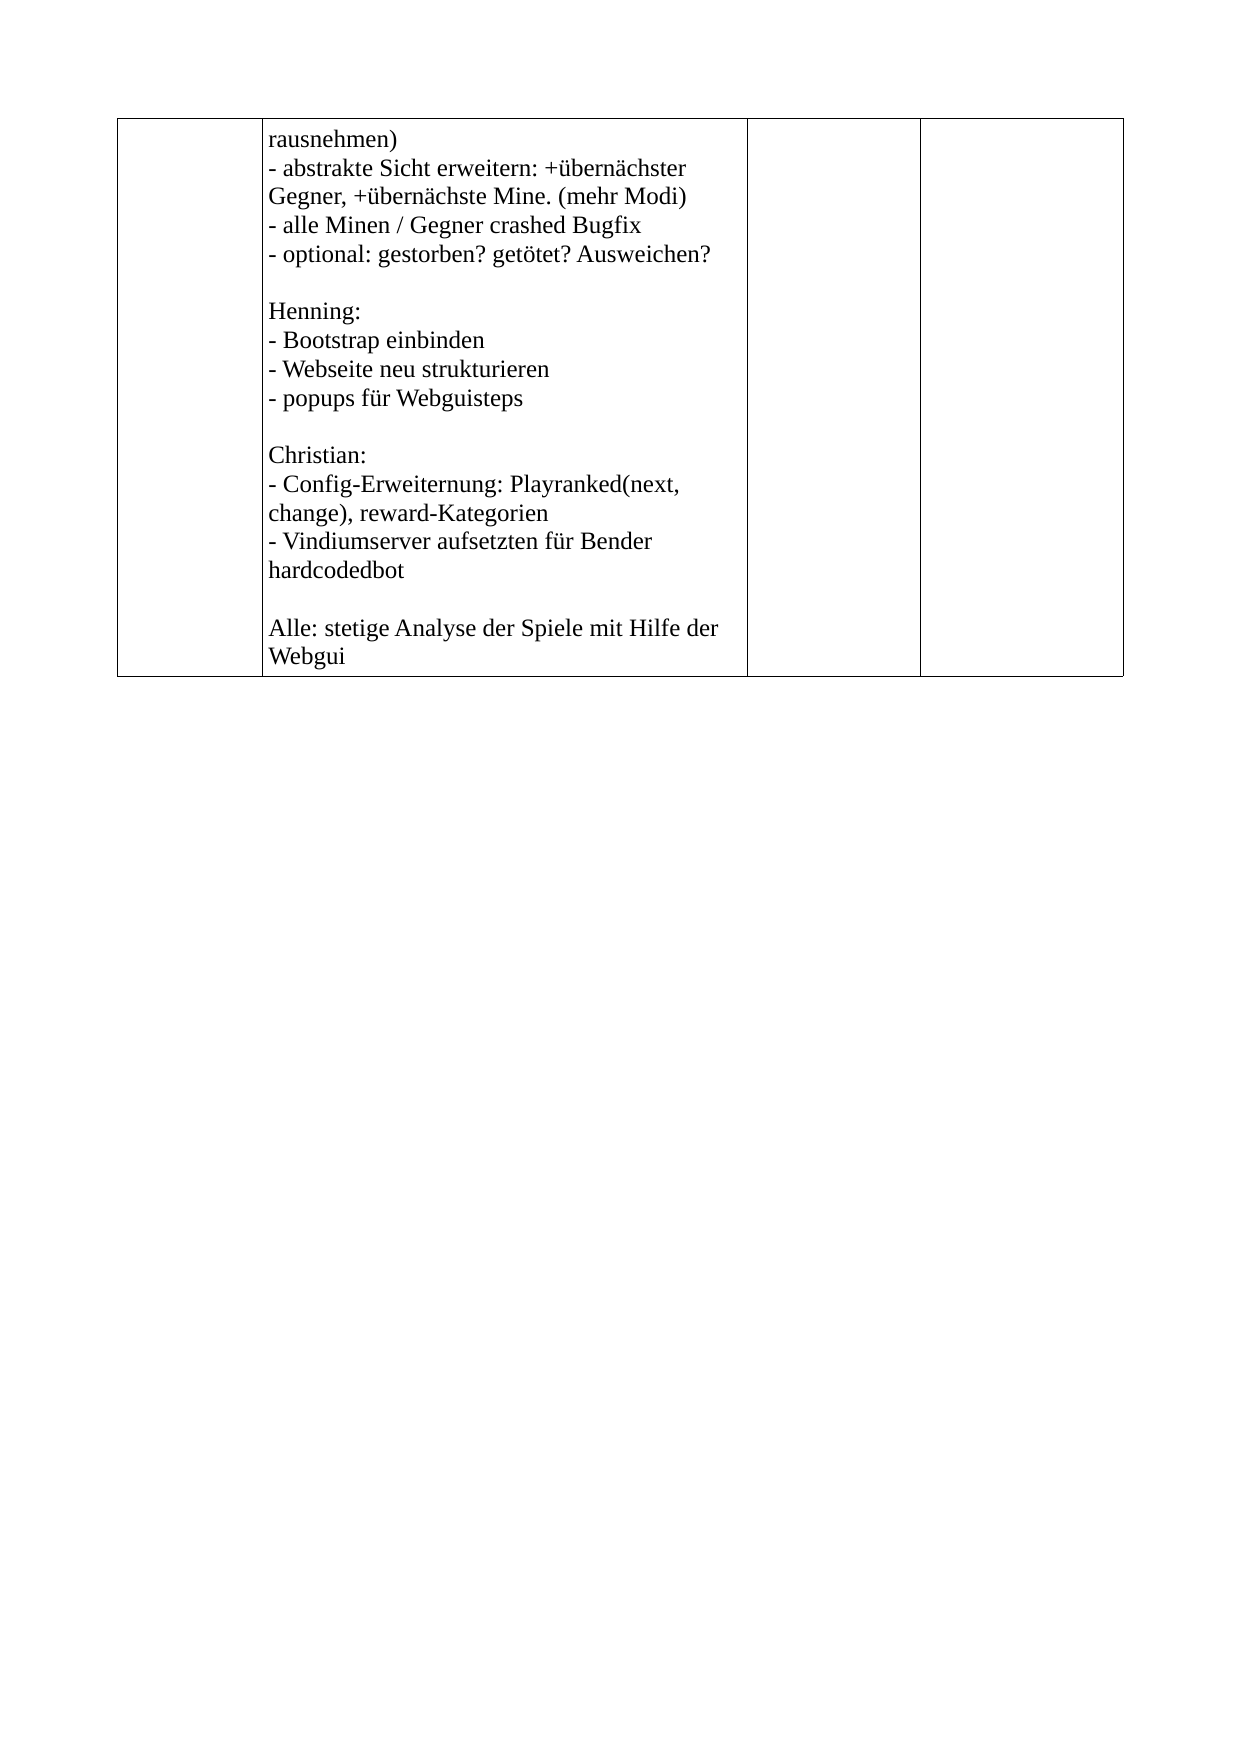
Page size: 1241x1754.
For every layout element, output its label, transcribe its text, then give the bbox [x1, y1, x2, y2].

table_cell [921, 119, 1123, 676]
table_cell rausnehmen) - abstrakte Sicht erweitern: +übernächster Gegner, +übernächste Mine. (mehr Modi) - alle Minen / Gegner crashed Bugfix - optional: gestorben? getötet? Ausweichen? Henning: - Bootstrap einbinden - Webseite neu strukturieren - popups für Webguisteps Christian: - Config-Erweiternung: Playranked(next, change), reward-Kategorien - Vindiumserver aufsetzten für Bender hardcodedbot Alle: stetige Analyse der Spiele mit Hilfe der Webgui [263, 119, 747, 676]
table_cell [748, 119, 920, 676]
table_cell [118, 119, 262, 676]
